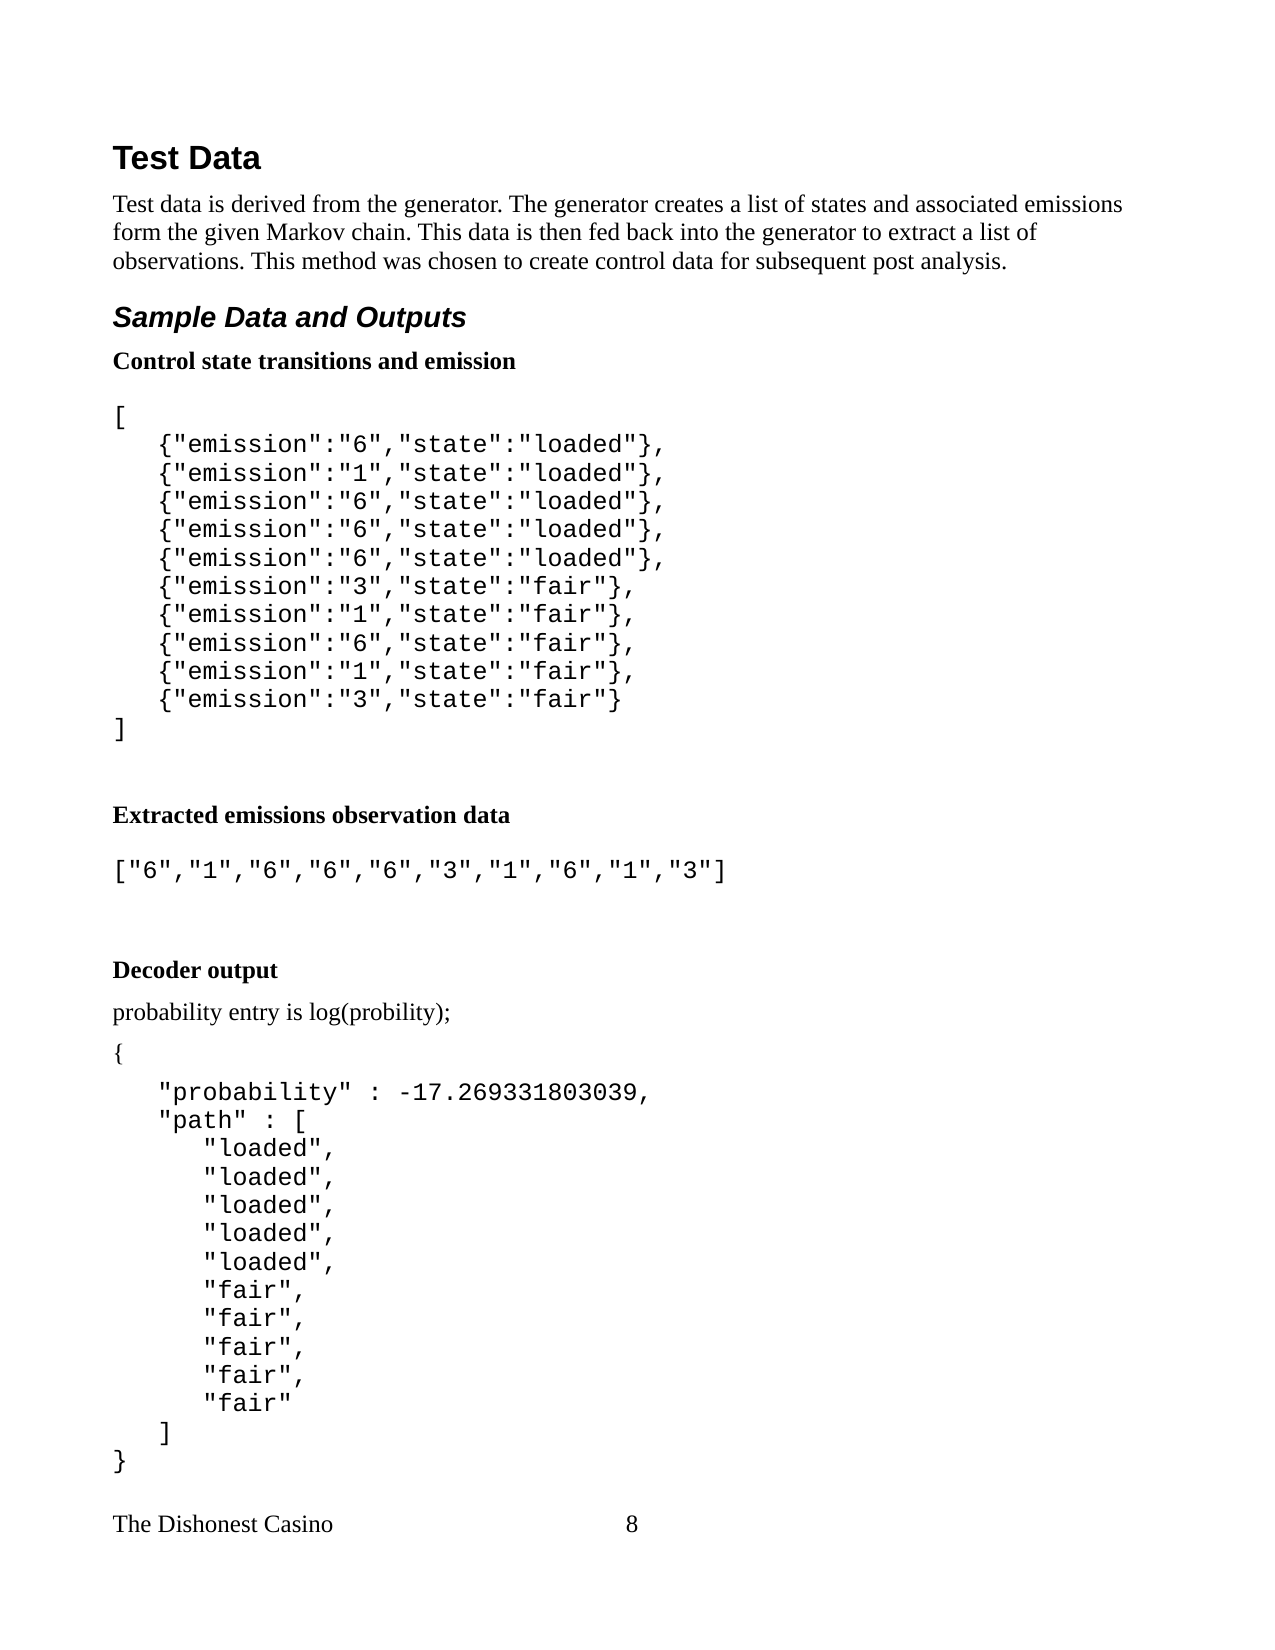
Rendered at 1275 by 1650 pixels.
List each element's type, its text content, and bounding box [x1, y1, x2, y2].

text ] [112, 715, 1162, 743]
text {"emission":"1","state":"fair"}, [112, 602, 1162, 630]
text {"emission":"1","state":"fair"}, [112, 658, 1162, 687]
text Test data is derived from the generator. The generator creates a list of states and associated emissions form the given Markov chain. This data is then fed back into the generator to extract a list of observations. This method was chosen to create control data for subsequent post analysis. [112, 189, 1162, 275]
text {"emission":"3","state":"fair"}, [112, 573, 1162, 602]
text "fair", [112, 1334, 1162, 1363]
text {"emission":"6","state":"loaded"}, [112, 517, 1162, 545]
text {"emission":"6","state":"fair"}, [112, 630, 1162, 658]
text {"emission":"3","state":"fair"} [112, 687, 1162, 715]
text ["6","1","6","6","6","3","1","6","1","3"] [112, 858, 1162, 886]
text "probability" : -17.269331803039, [112, 1079, 1162, 1108]
text "fair", [112, 1306, 1162, 1334]
text Control state transitions and emission [112, 346, 1162, 375]
text "loaded", [112, 1249, 1162, 1278]
text "fair", [112, 1363, 1162, 1391]
text "path" : [ [112, 1108, 1162, 1136]
text {"emission":"6","state":"loaded"}, [112, 488, 1162, 517]
text Decoder output [112, 956, 1162, 984]
text "fair" [112, 1391, 1162, 1419]
text { [112, 1038, 1162, 1067]
subtitle Sample Data and Outputs [112, 300, 1162, 333]
text {"emission":"6","state":"loaded"}, [112, 432, 1162, 460]
text "loaded", [112, 1221, 1162, 1249]
text {"emission":"6","state":"loaded"}, [112, 545, 1162, 573]
subtitle Test Data [112, 137, 1162, 176]
text "loaded", [112, 1193, 1162, 1221]
text "loaded", [112, 1136, 1162, 1164]
text } [112, 1448, 1162, 1476]
text ] [112, 1419, 1162, 1448]
text Extracted emissions observation data [112, 801, 1162, 829]
text [ [112, 403, 1162, 432]
text probability entry is log(probility); [112, 997, 1162, 1026]
text {"emission":"1","state":"loaded"}, [112, 460, 1162, 488]
text "loaded", [112, 1164, 1162, 1193]
text "fair", [112, 1278, 1162, 1306]
